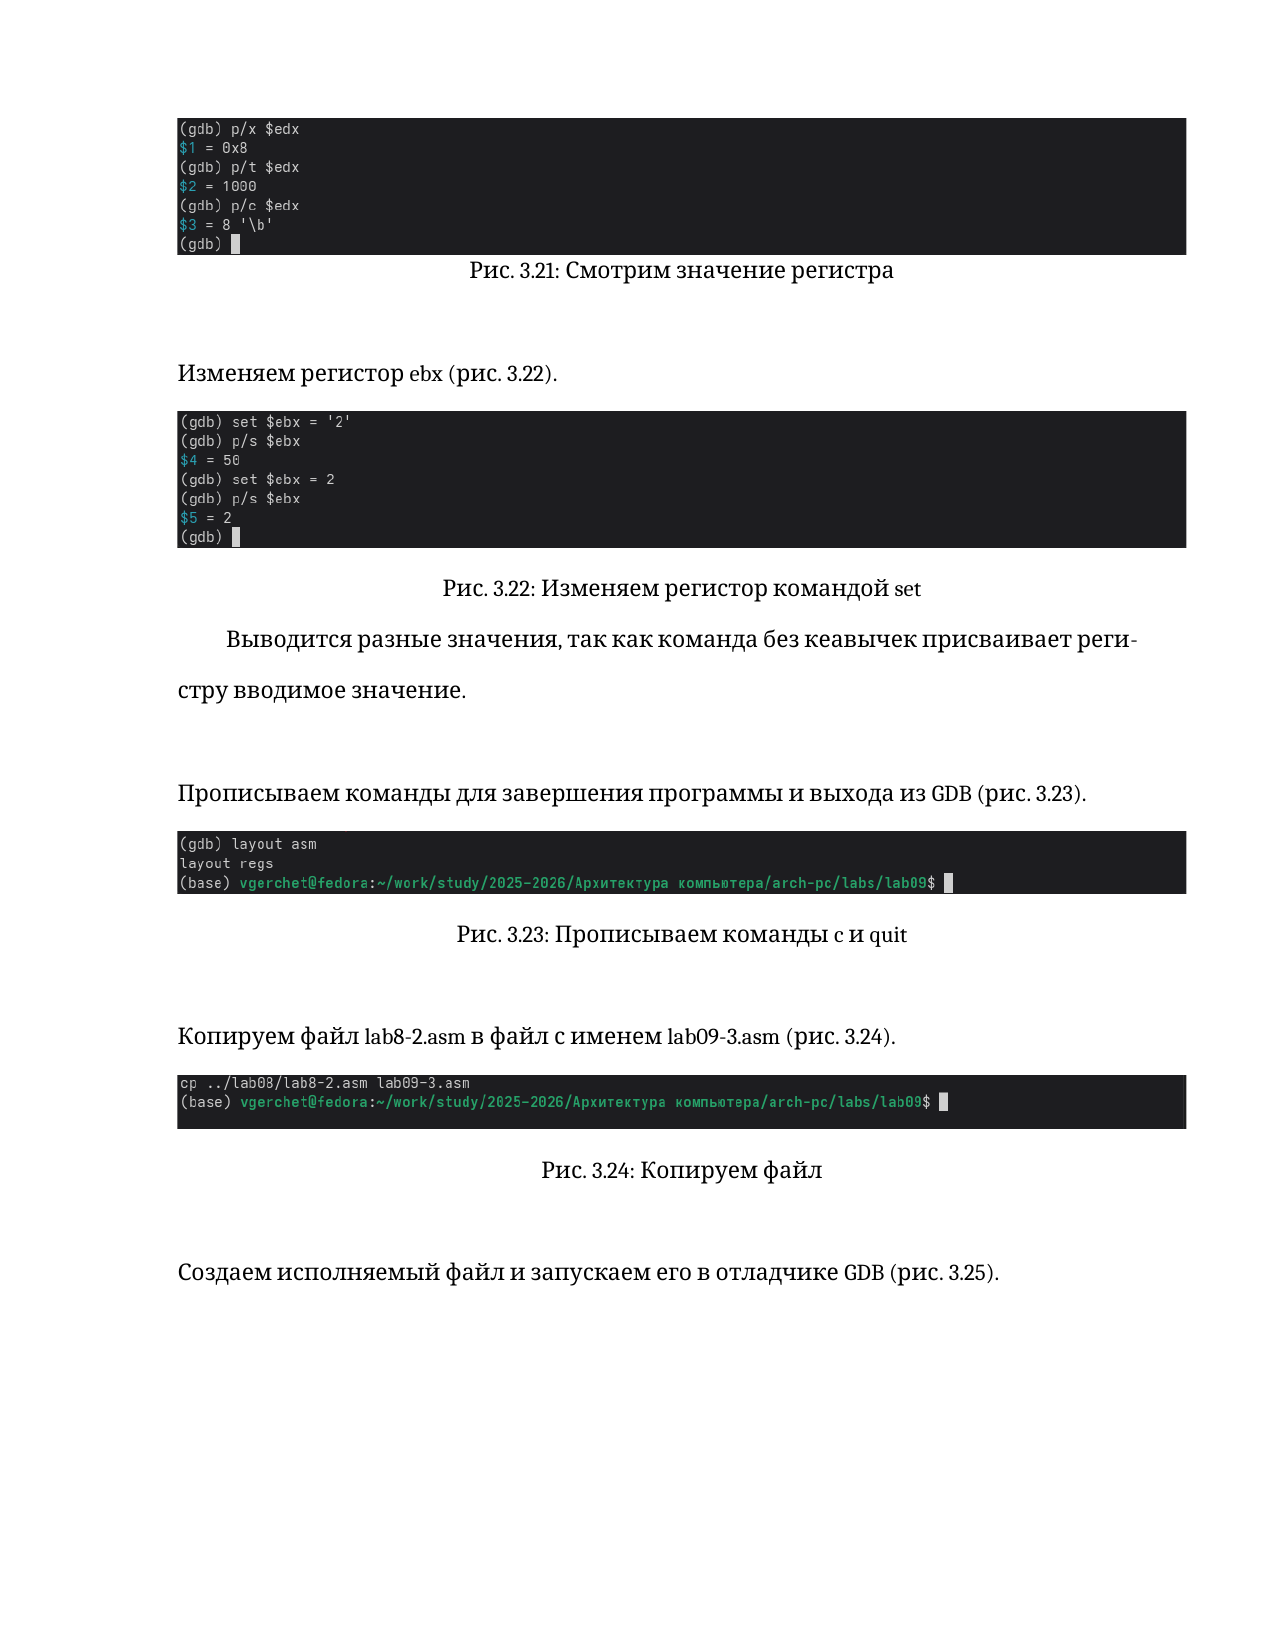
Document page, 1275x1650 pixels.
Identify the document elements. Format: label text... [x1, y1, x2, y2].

text Копируем файл lab8-2.asm в файл с именем lab09-3.asm (рис. 3.24). [177, 1024, 1186, 1050]
picture [177, 1075, 1187, 1129]
text Рис. 3.23: Прописываем команды c и quit [177, 894, 1186, 948]
picture [177, 411, 1187, 548]
text Рис. 3.21: Смотрим значение регистра [177, 255, 1186, 285]
text Создаем исполняемый файл и запускаем его в отладчике GDB (рис. 3.25). [177, 1260, 1186, 1286]
text Прописываем команды для завершения программы и выхода из GDB (рис. 3.23). [177, 780, 1186, 807]
picture [177, 831, 1187, 894]
text Изменяем регистор ebx (рис. 3.22). [177, 360, 1186, 387]
picture [177, 118, 1187, 255]
text стру вводимое значение. [177, 678, 1186, 705]
text Выводится разные значения, так как команда без кеавычек присваивает реги- [177, 627, 1186, 654]
text Рис. 3.22: Изменяем регистор командой set [177, 548, 1186, 603]
text Рис. 3.24: Копируем файл [177, 1129, 1186, 1184]
